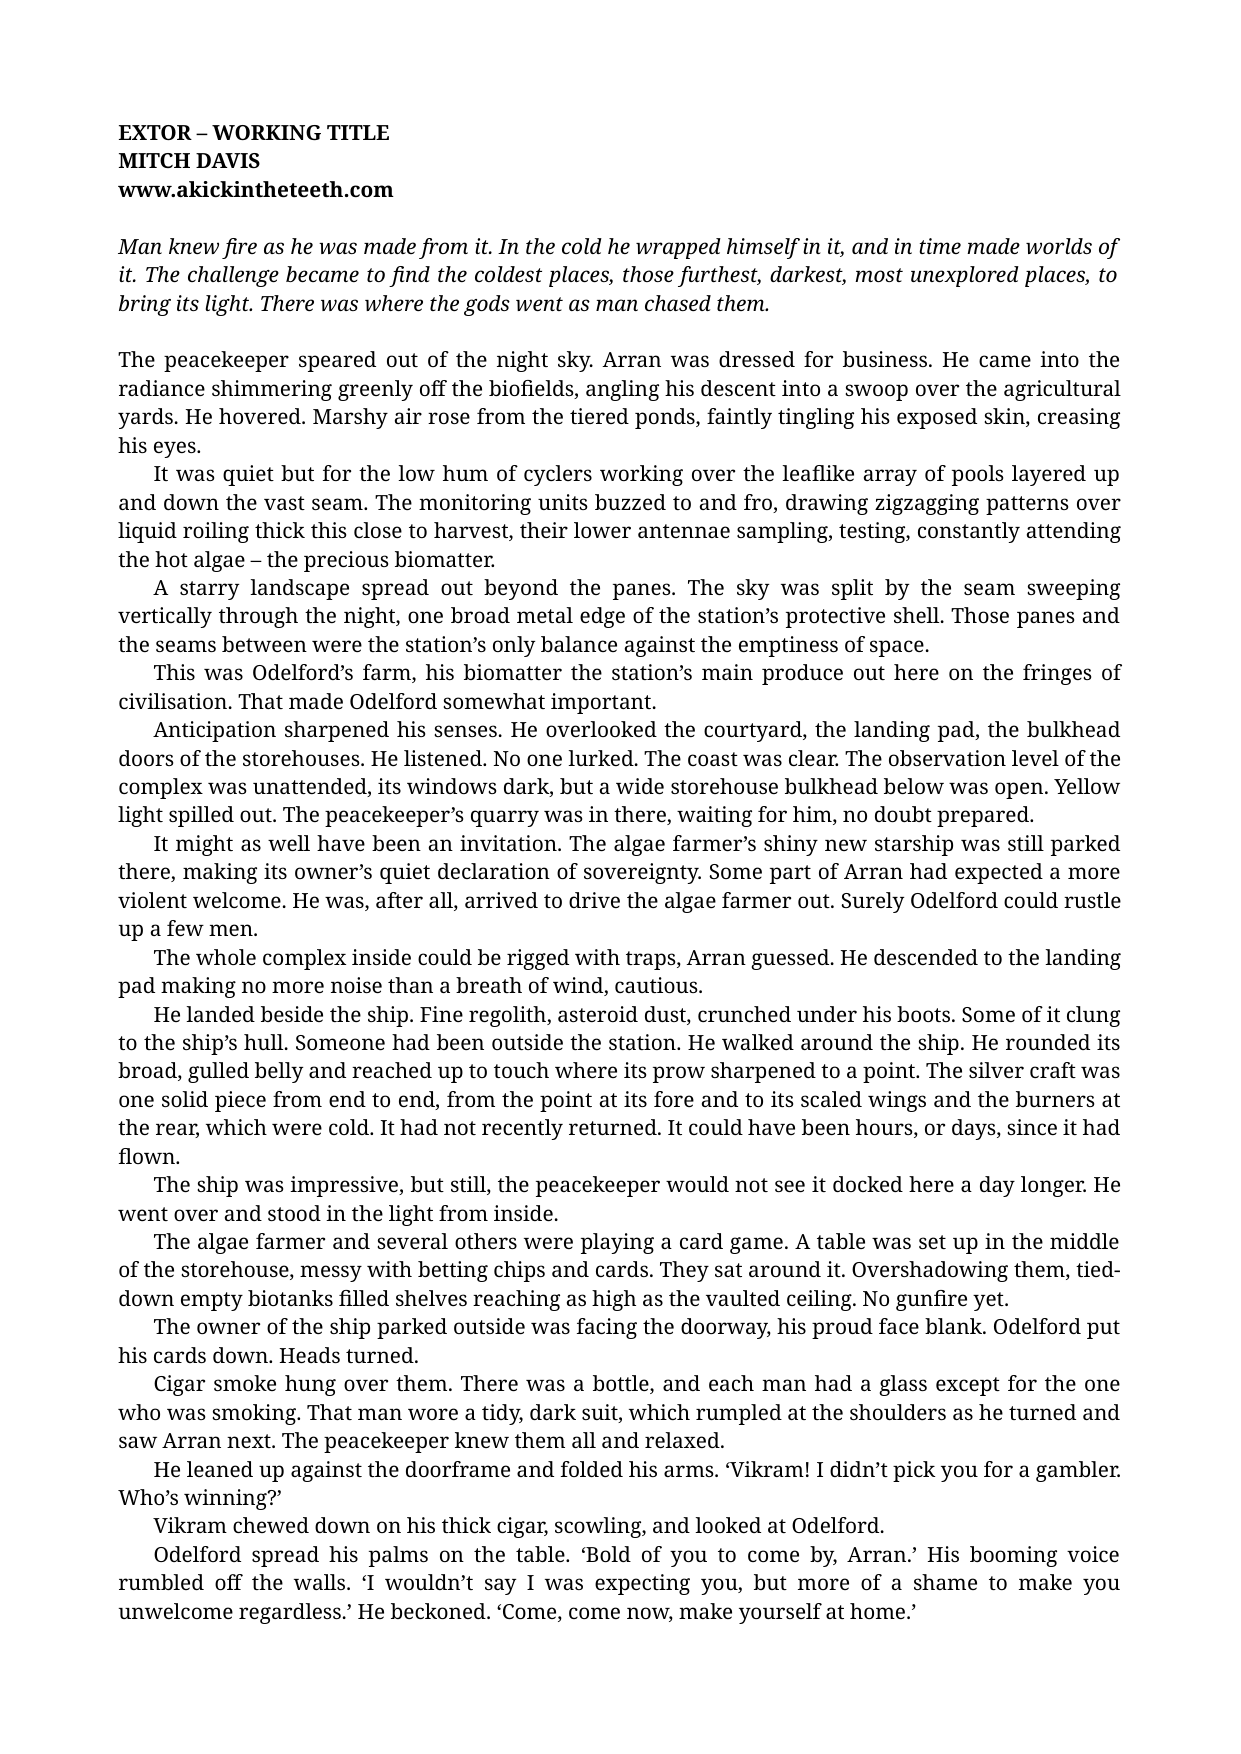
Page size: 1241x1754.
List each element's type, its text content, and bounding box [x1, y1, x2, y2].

text Man knew fire as he was made from it. In the cold he wrapped himself in it, and in time made worlds of it. The challenge became to find the coldest places, those furthest, darkest, most unexplored places, to bring its light. There was where the gods went as man chased them. [118, 232, 1122, 317]
text EXTOR – WORKING TITLE [118, 118, 1122, 147]
text The peacekeeper speared out of the night sky. Arran was dressed for business. He came into the radiance shimmering greenly off the biofields, angling his descent into a swoop over the agricultural yards. He hovered. Marshy air rose from the tiered ponds, faintly tingling his exposed skin, creasing his eyes. [118, 346, 1122, 459]
text He landed beside the ship. Fine regolith, asteroid dust, crunched under his boots. Some of it clung to the ship’s hull. Someone had been outside the station. He walked around the ship. He rounded its broad, gulled belly and reached up to touch where its prow sharpened to a point. The silver craft was one solid piece from end to end, from the point at its fore and to its scaled wings and the burners at the rear, which were cold. It had not recently returned. It could have been hours, or days, since it had flown. [118, 1000, 1122, 1170]
text Cigar smoke hung over them. There was a bottle, and each man had a glass except for the one who was smoking. That man wore a tidy, dark suit, which rumpled at the shoulders as he turned and saw Arran next. The peacekeeper knew them all and relaxed. [118, 1369, 1122, 1455]
text www.akickintheteeth.com [118, 175, 1122, 203]
text MITCH DAVIS [118, 147, 1122, 175]
text The algae farmer and several others were playing a card game. A table was set up in the middle of the storehouse, messy with betting chips and cards. They sat around it. Overshadowing them, tied-down empty biotanks filled shelves reaching as high as the vaulted ceiling. No gunfire yet. [118, 1227, 1122, 1312]
text The owner of the ship parked outside was facing the doorway, his proud face blank. Odelford put his cards down. Heads turned. [118, 1312, 1122, 1369]
text Odelford spread his palms on the table. ‘Bold of you to come by, Arran.’ His booming voice rumbled off the walls. ‘I wouldn’t say I was expecting you, but more of a shame to make you unwelcome regardless.’ He beckoned. ‘Come, come now, make yourself at home.’ [118, 1540, 1122, 1625]
text He leaned up against the doorframe and folded his arms. ‘Vikram! I didn’t pick you for a gambler. Who’s winning?’ [118, 1455, 1122, 1512]
text The whole complex inside could be rigged with traps, Arran guessed. He descended to the landing pad making no more noise than a breath of wind, cautious. [118, 943, 1122, 1000]
text It might as well have been an invitation. The algae farmer’s shiny new starship was still parked there, making its owner’s quiet declaration of sovereignty. Some part of Arran had expected a more violent welcome. He was, after all, arrived to drive the algae farmer out. Surely Odelford could rustle up a few men. [118, 829, 1122, 943]
text Vikram chewed down on his thick cigar, scowling, and looked at Odelford. [118, 1512, 1122, 1540]
text Anticipation sharpened his senses. He overlooked the courtyard, the landing pad, the bulkhead doors of the storehouses. He listened. No one lurked. The coast was clear. The observation level of the complex was unattended, its windows dark, but a wide storehouse bulkhead below was open. Yellow light spilled out. The peacekeeper’s quarry was in there, waiting for him, no doubt prepared. [118, 715, 1122, 829]
text This was Odelford’s farm, his biomatter the station’s main produce out here on the fringes of civilisation. That made Odelford somewhat important. [118, 658, 1122, 715]
text The ship was impressive, but still, the peacekeeper would not see it docked here a day longer. He went over and stood in the light from inside. [118, 1170, 1122, 1227]
text It was quiet but for the low hum of cyclers working over the leaflike array of pools layered up and down the vast seam. The monitoring units buzzed to and fro, drawing zigzagging patterns over liquid roiling thick this close to harvest, their lower antennae sampling, testing, constantly attending the hot algae – the precious biomatter. [118, 459, 1122, 573]
text A starry landscape spread out beyond the panes. The sky was split by the seam sweeping vertically through the night, one broad metal edge of the station’s protective shell. Those panes and the seams between were the station’s only balance against the emptiness of space. [118, 573, 1122, 658]
